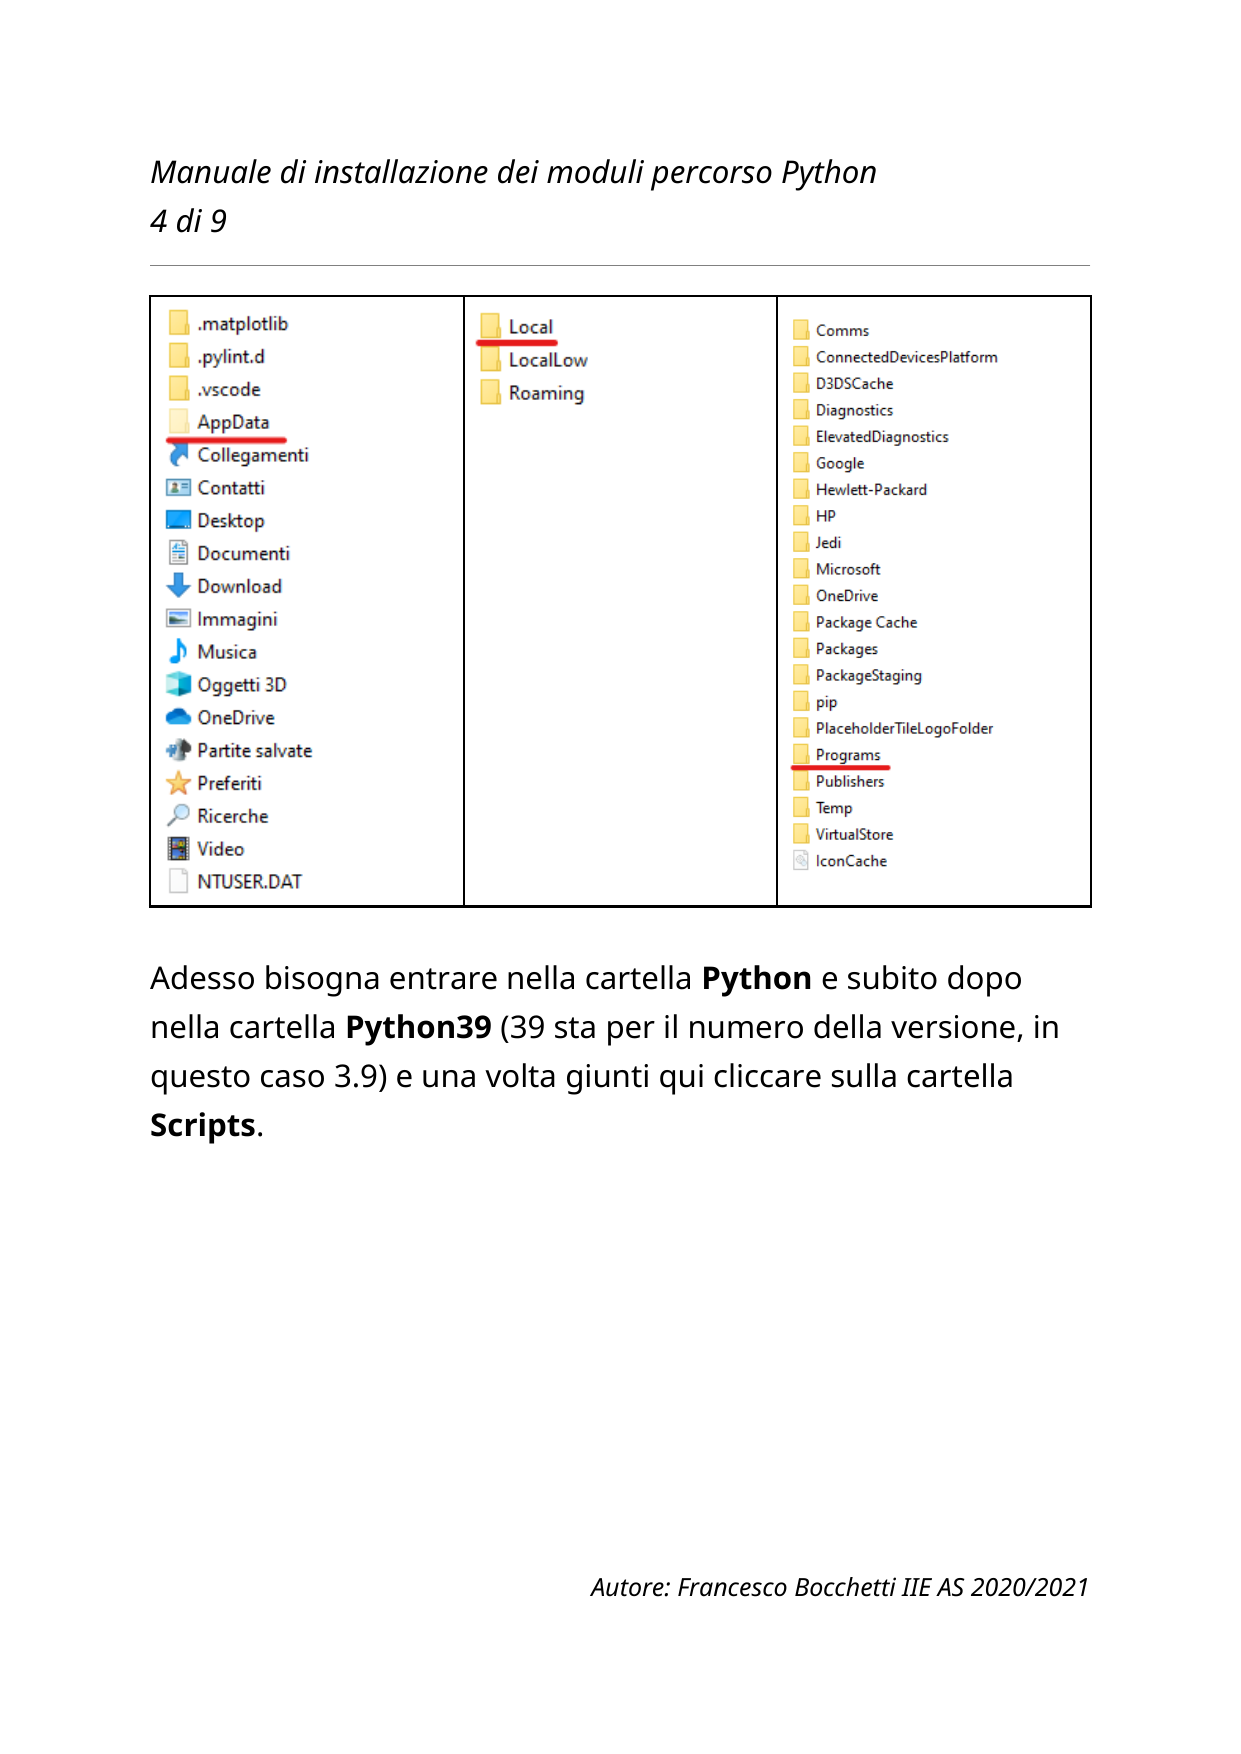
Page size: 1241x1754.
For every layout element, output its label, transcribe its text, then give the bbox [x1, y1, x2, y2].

table_header [778, 297, 1090, 905]
picture [473, 307, 684, 422]
table_header [151, 297, 463, 905]
table_header [465, 297, 776, 905]
picture [787, 307, 1078, 879]
picture [160, 307, 408, 895]
text Adesso bisogna entrare nella cartella Python e subito dopo nella cartella Python39 (39 sta per il numero della versione, in questo caso 3.9) e una volta giunti qui cliccare sulla cartella Scripts. [150, 956, 1090, 1146]
